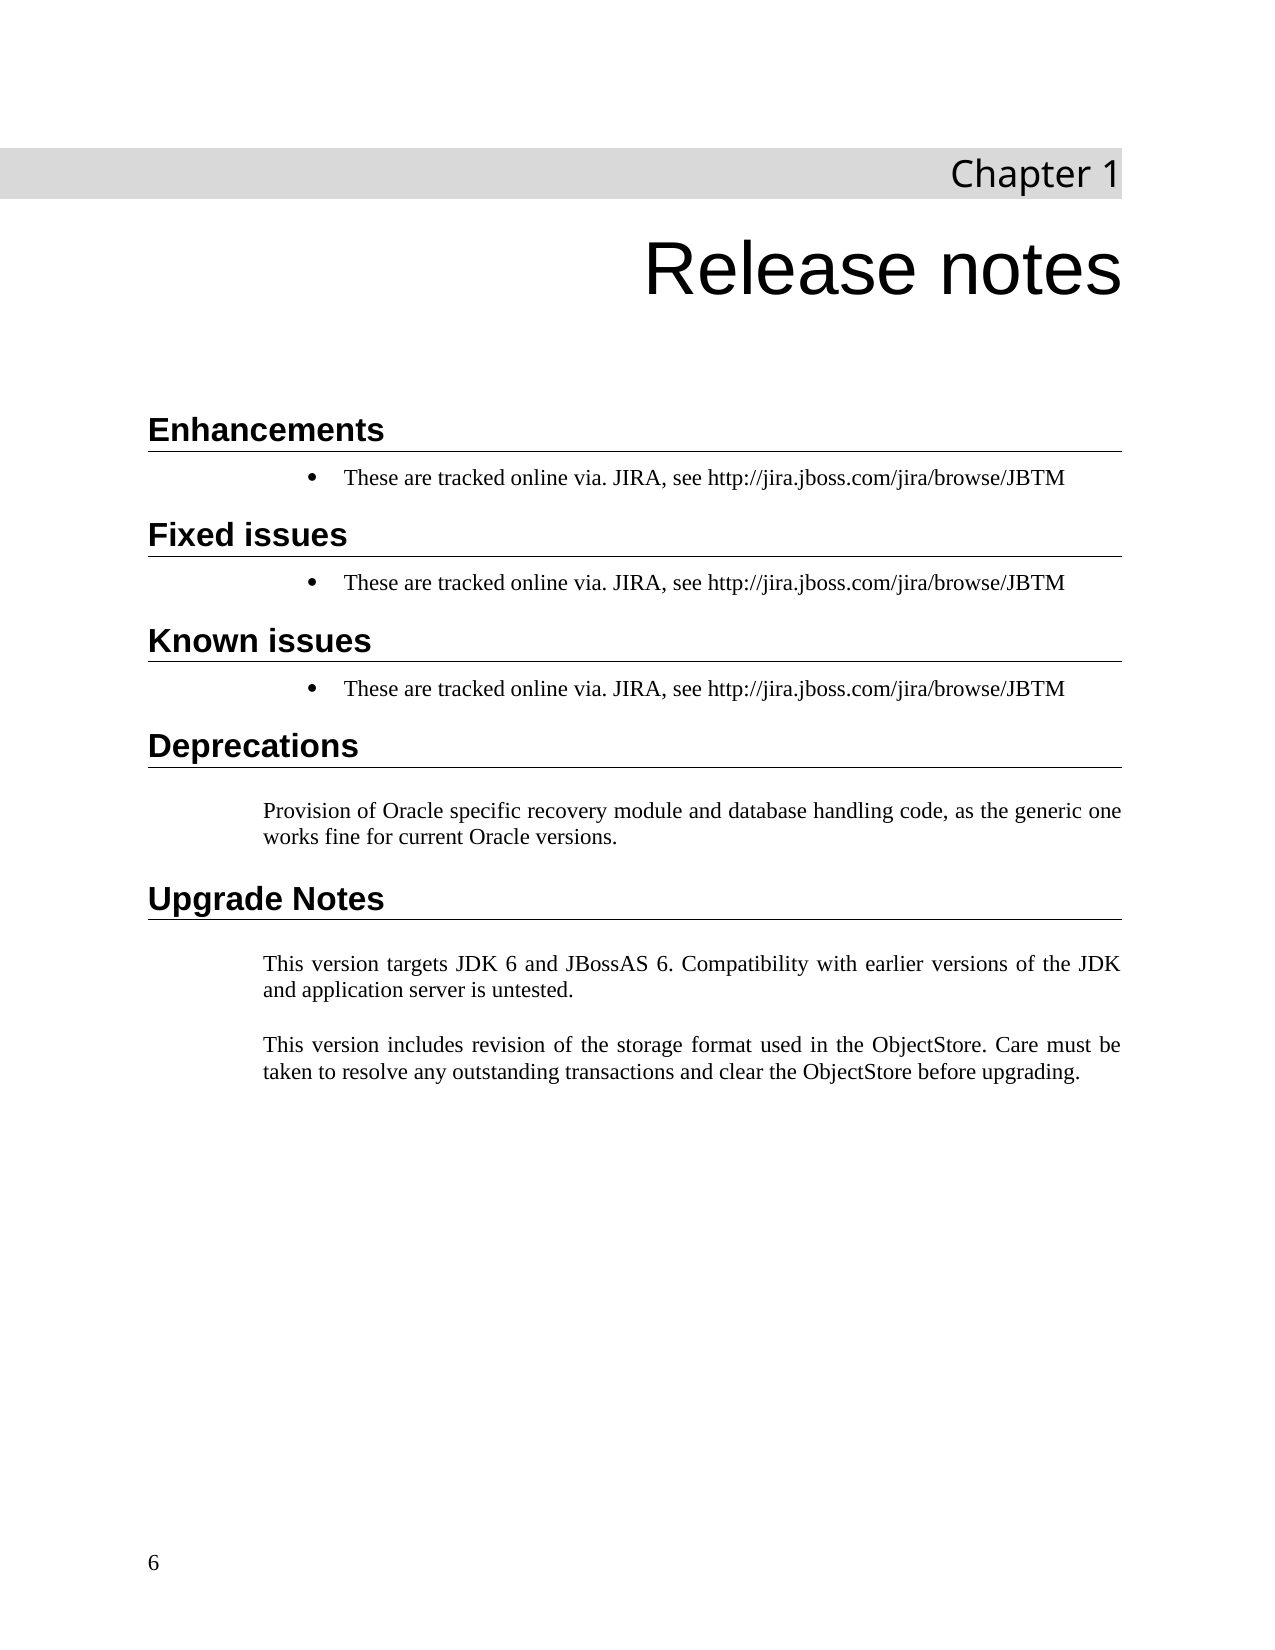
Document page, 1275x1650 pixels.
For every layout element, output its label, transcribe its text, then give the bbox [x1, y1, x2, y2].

subtitle Deprecations [148, 726, 1122, 767]
text This version targets JDK 6 and JBossAS 6. Compatibility with earlier versions of the JDK and application server is untested. [263, 949, 1122, 1002]
subtitle Fixed issues [148, 515, 1122, 556]
text This version includes revision of the storage format used in the ObjectStore. Care must be taken to resolve any outstanding transactions and clear the ObjectStore before upgrading. [263, 1031, 1122, 1084]
title Release notes [263, 224, 1122, 310]
text Provision of Oracle specific recovery module and database handling code, as the generic one works fine for current Oracle versions. [263, 797, 1122, 850]
list These are tracked online via. JIRA, see http://jira.jboss.com/jira/browse/JBTM [308, 569, 1122, 596]
subtitle Enhancements [148, 410, 1122, 451]
subtitle Upgrade Notes [148, 879, 1122, 919]
list These are tracked online via. JIRA, see http://jira.jboss.com/jira/browse/JBTM [308, 675, 1122, 701]
list These are tracked online via. JIRA, see http://jira.jboss.com/jira/browse/JBTM [308, 464, 1122, 490]
subtitle Known issues [148, 621, 1122, 661]
